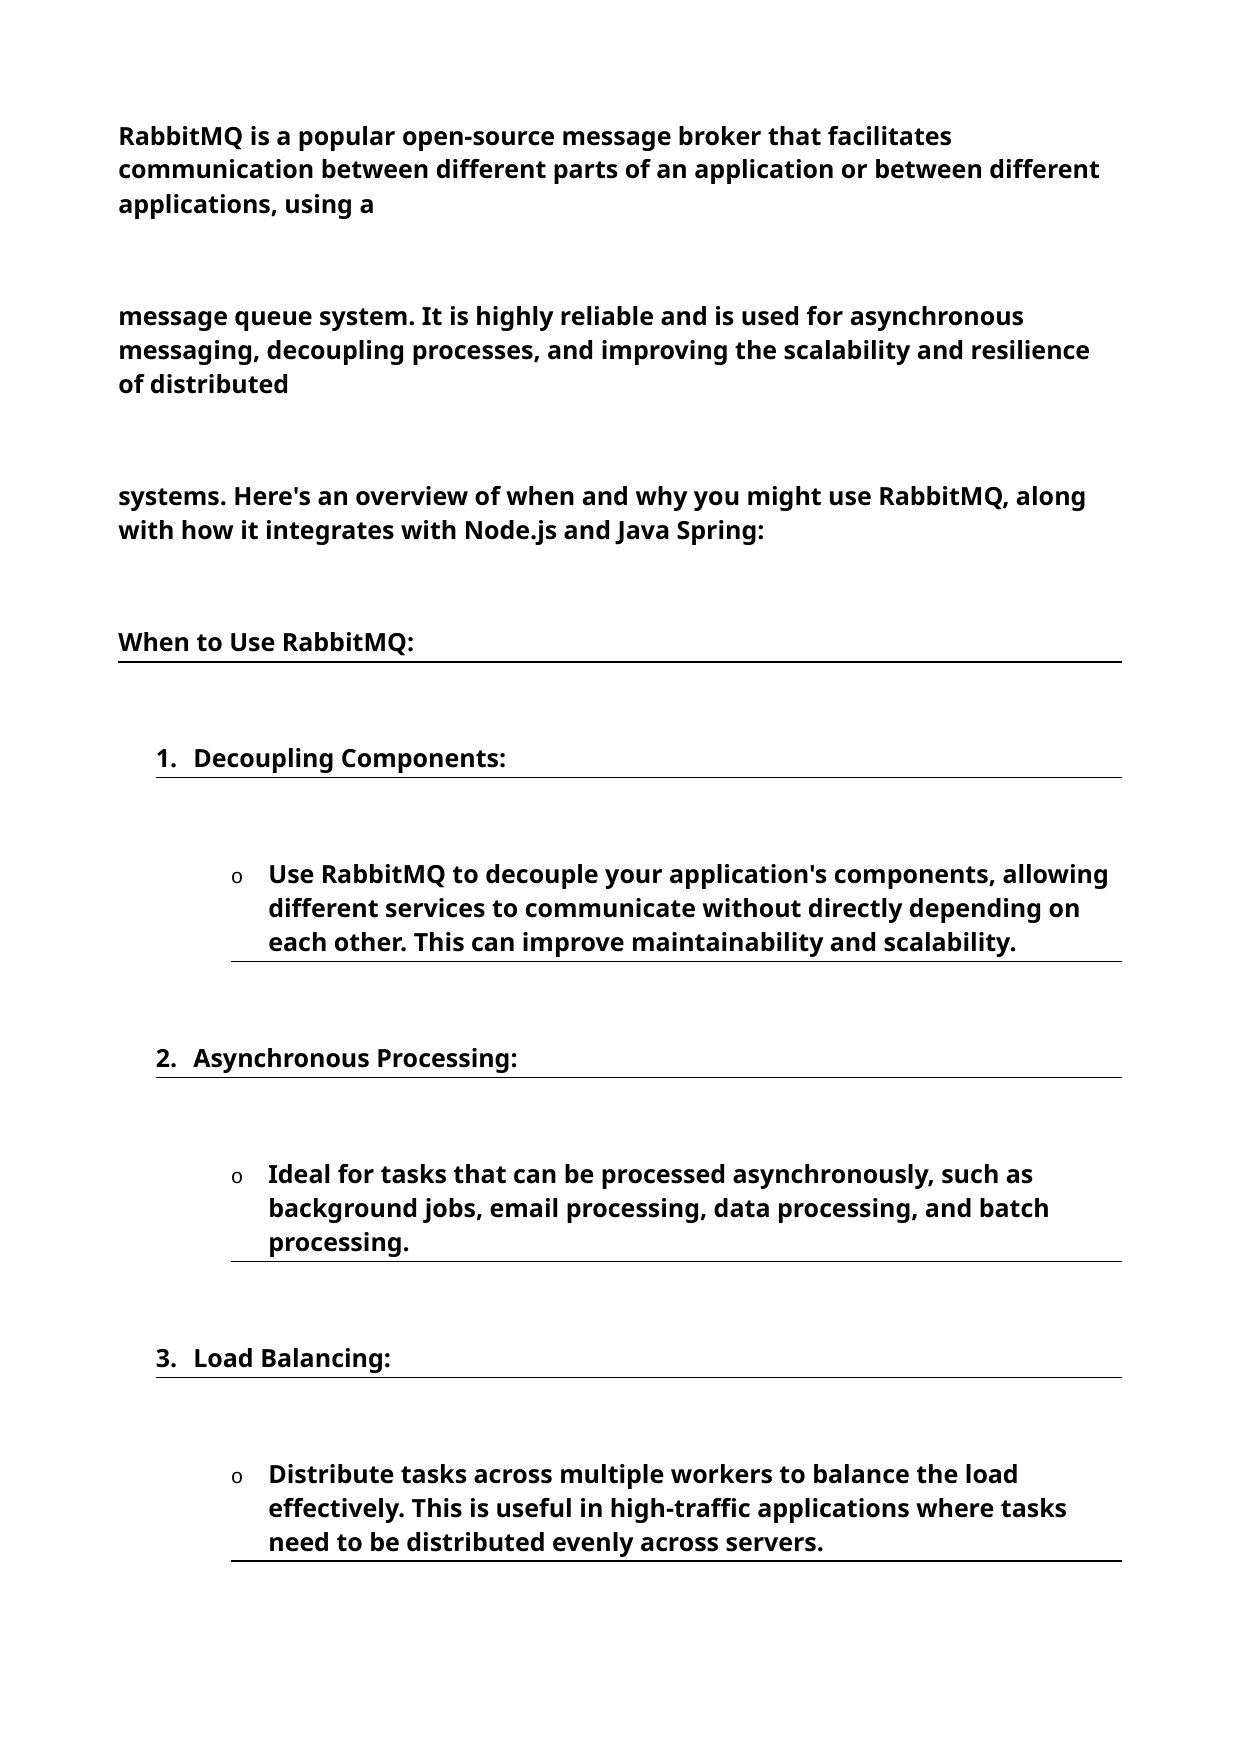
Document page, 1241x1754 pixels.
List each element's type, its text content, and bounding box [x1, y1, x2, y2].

subtitle Ideal for tasks that can be processed asynchronously, such as background jobs, email processing, data processing, and batch processing. [231, 1156, 1122, 1261]
subtitle When to Use RabbitMQ: [118, 625, 1122, 661]
subtitle systems. Here's an overview of when and why you might use RabbitMQ, along with how it integrates with Node.js and Java Spring: [118, 479, 1122, 547]
subtitle Distribute tasks across multiple workers to balance the load effectively. This is useful in high-traffic applications where tasks need to be distributed evenly across servers. [231, 1456, 1122, 1560]
subtitle message queue system. It is highly reliable and is used for asynchronous messaging, decoupling processes, and improving the scalability and resilience of distributed [118, 298, 1122, 401]
subtitle Asynchronous Processing: [156, 1041, 1122, 1077]
subtitle RabbitMQ is a popular open-source message broker that facilitates communication between different parts of an application or between different applications, using a [118, 118, 1122, 220]
subtitle Decoupling Components: [156, 741, 1122, 777]
subtitle Use RabbitMQ to decouple your application's components, allowing different services to communicate without directly depending on each other. This can improve maintainability and scalability. [231, 857, 1122, 961]
subtitle Load Balancing: [156, 1340, 1122, 1377]
